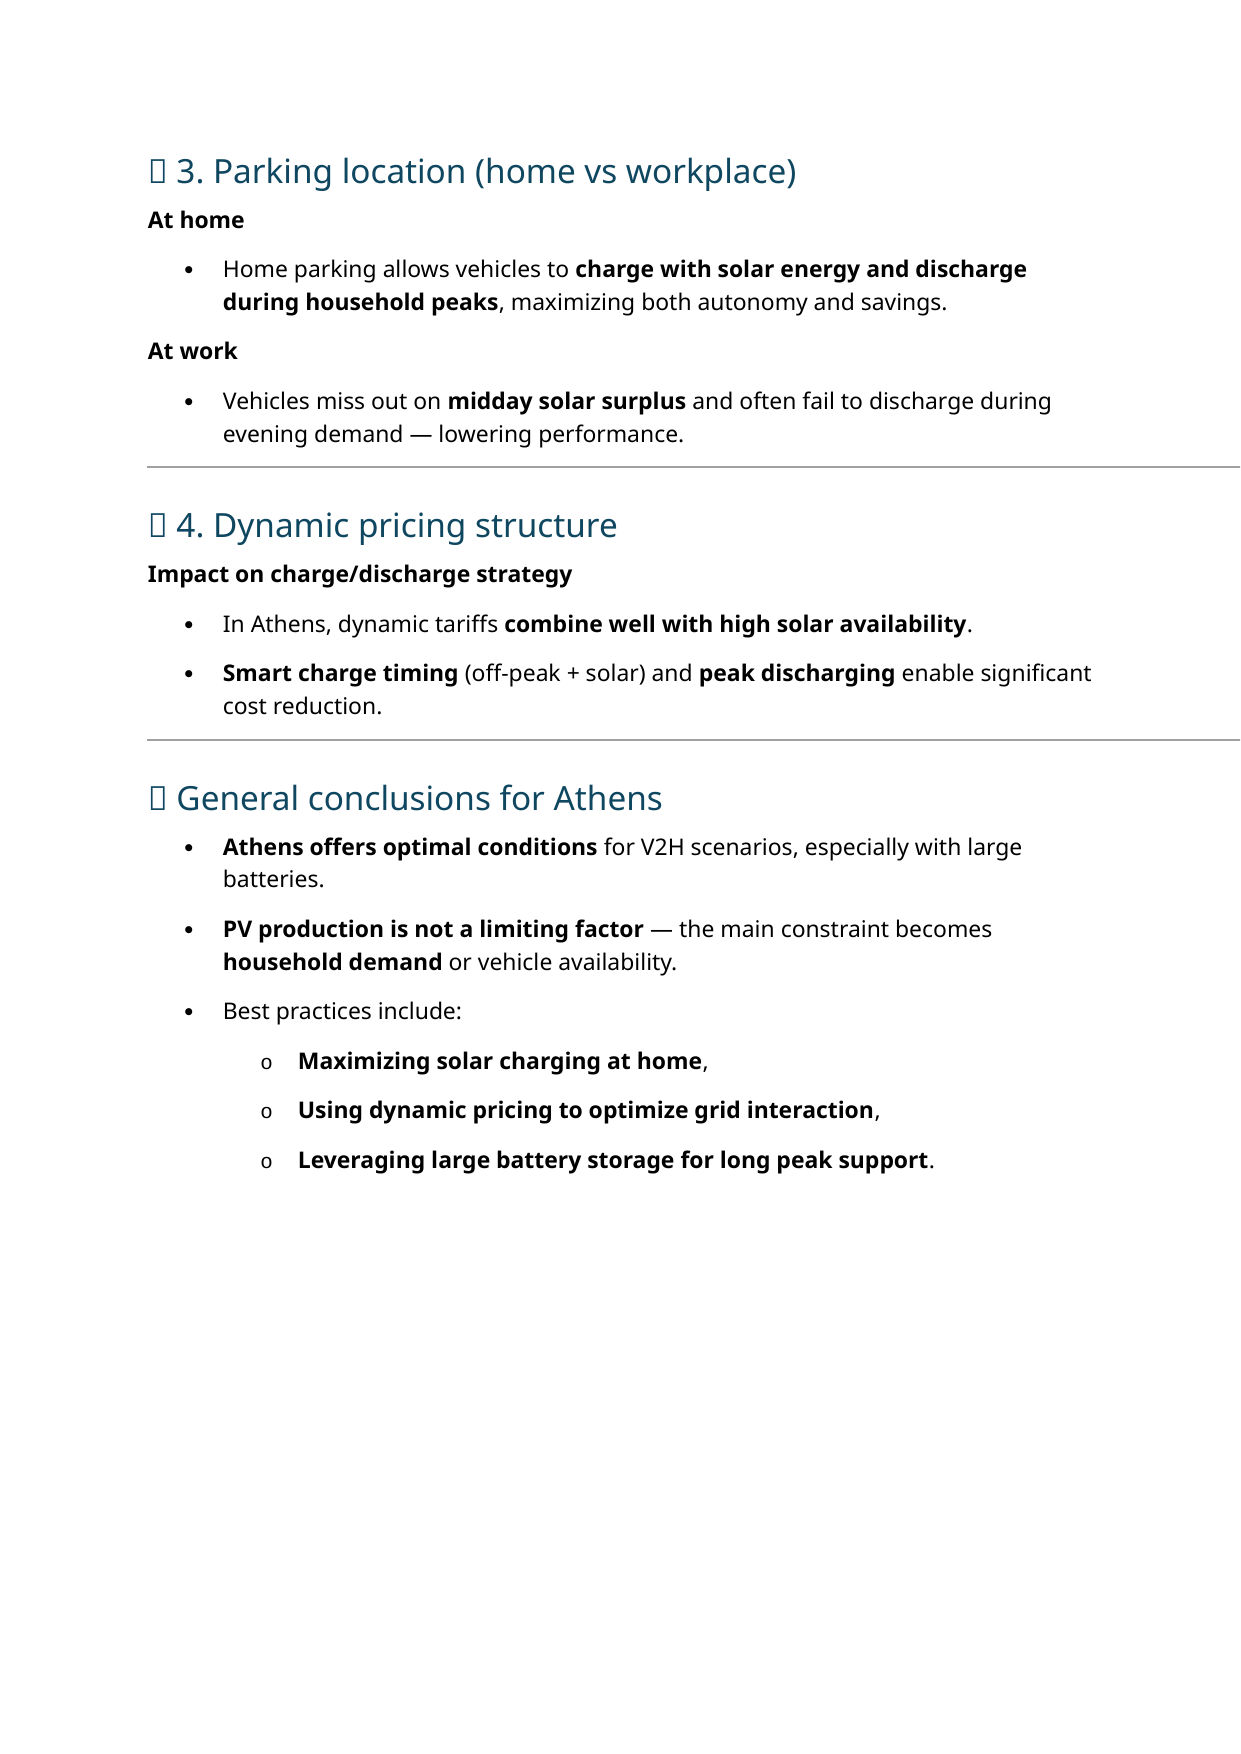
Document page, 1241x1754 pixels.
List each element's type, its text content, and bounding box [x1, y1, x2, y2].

subtitle 🔹 3. Parking location (home vs workplace) [148, 148, 1093, 193]
list Maximizing solar charging at home, [260, 1045, 1093, 1076]
list Leveraging large battery storage for long peak support. [260, 1144, 1093, 1175]
list Home parking allows vehicles to charge with solar energy and discharge during household peaks, maximizing both autonomy and savings. [185, 253, 1093, 317]
text At work [148, 335, 1093, 367]
list Using dynamic pricing to optimize grid interaction, [260, 1094, 1093, 1125]
list Athens offers optimal conditions for V2H scenarios, especially with large batteries. [185, 831, 1093, 895]
text Impact on charge/discharge strategy [148, 558, 1093, 589]
list Smart charge timing (off-peak + solar) and peak discharging enable significant cost reduction. [185, 657, 1093, 721]
list Best practices include: [185, 995, 1093, 1026]
list Vehicles miss out on midday solar surplus and often fail to discharge during evening demand — lowering performance. [185, 385, 1093, 449]
subtitle 🔹 4. Dynamic pricing structure [148, 502, 1093, 548]
list PV production is not a limiting factor — the main constraint becomes household demand or vehicle availability. [185, 913, 1093, 977]
text At home [148, 203, 1093, 235]
list In Athens, dynamic tariffs combine well with high solar availability. [185, 608, 1093, 639]
subtitle 🔹 General conclusions for Athens [148, 775, 1093, 820]
